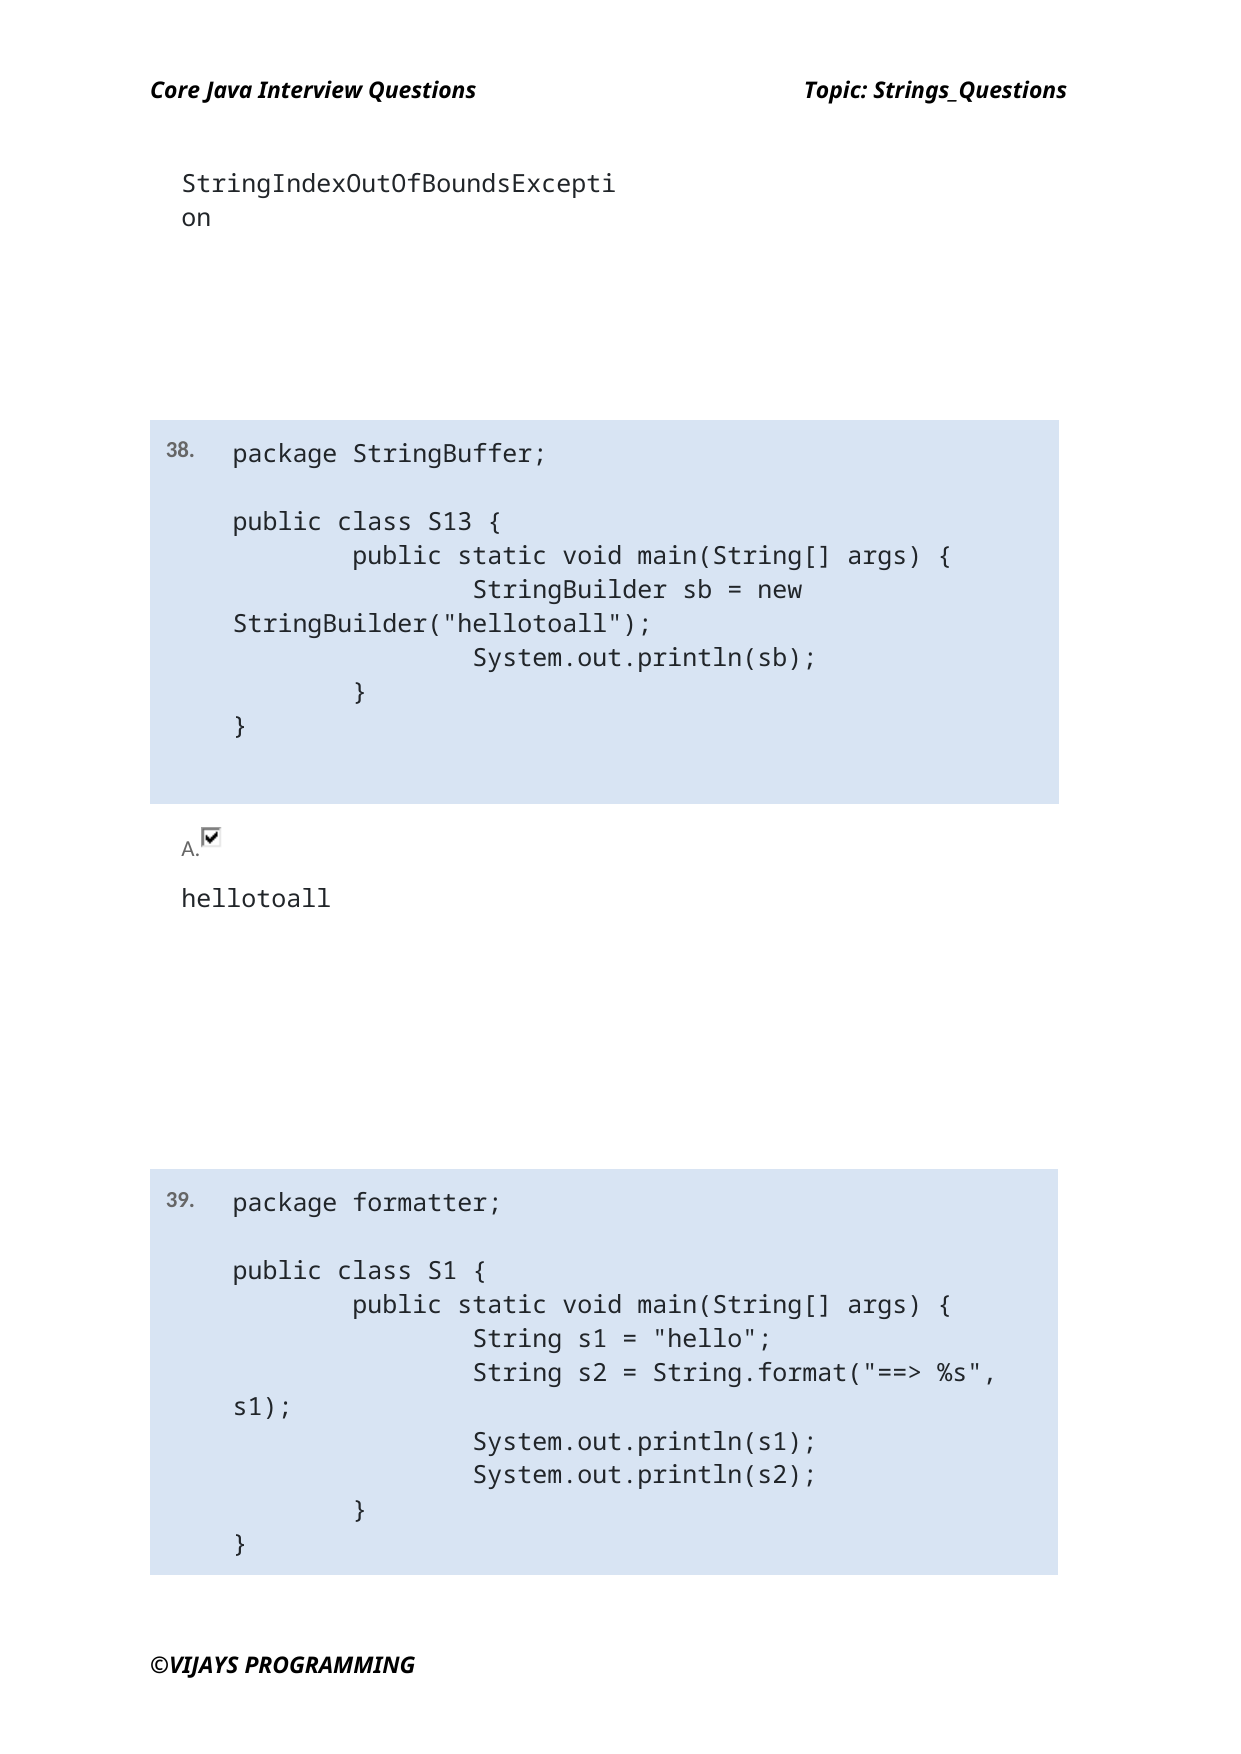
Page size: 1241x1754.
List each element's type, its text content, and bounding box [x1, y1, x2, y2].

table_header [181, 1017, 319, 1085]
table_cell 38. [150, 420, 217, 804]
table_cell [1059, 420, 1090, 804]
table_header [181, 1119, 552, 1153]
table_header package formatter; public class S1 { public static void main(String[] args) { String s1 = "hello"; String s2 = String.format("==> %s", s1); System.out.println(s1); System.out.println(s2); } } [217, 1169, 1058, 1575]
table_cell [150, 150, 1090, 420]
table_header StringIndexOutOfBoundsException [181, 166, 621, 336]
table_header 39. [150, 1169, 217, 1575]
table_header [1058, 1169, 1090, 1575]
table_header [181, 336, 332, 404]
table_cell package StringBuffer; public class S13 { public static void main(String[] args) { StringBuilder sb = new StringBuilder("hellotoall"); System.out.println(sb); } } [217, 420, 1059, 804]
table_header [181, 1085, 429, 1119]
table_cell [150, 805, 1090, 1169]
table_header A. hellotoall [181, 820, 332, 1017]
